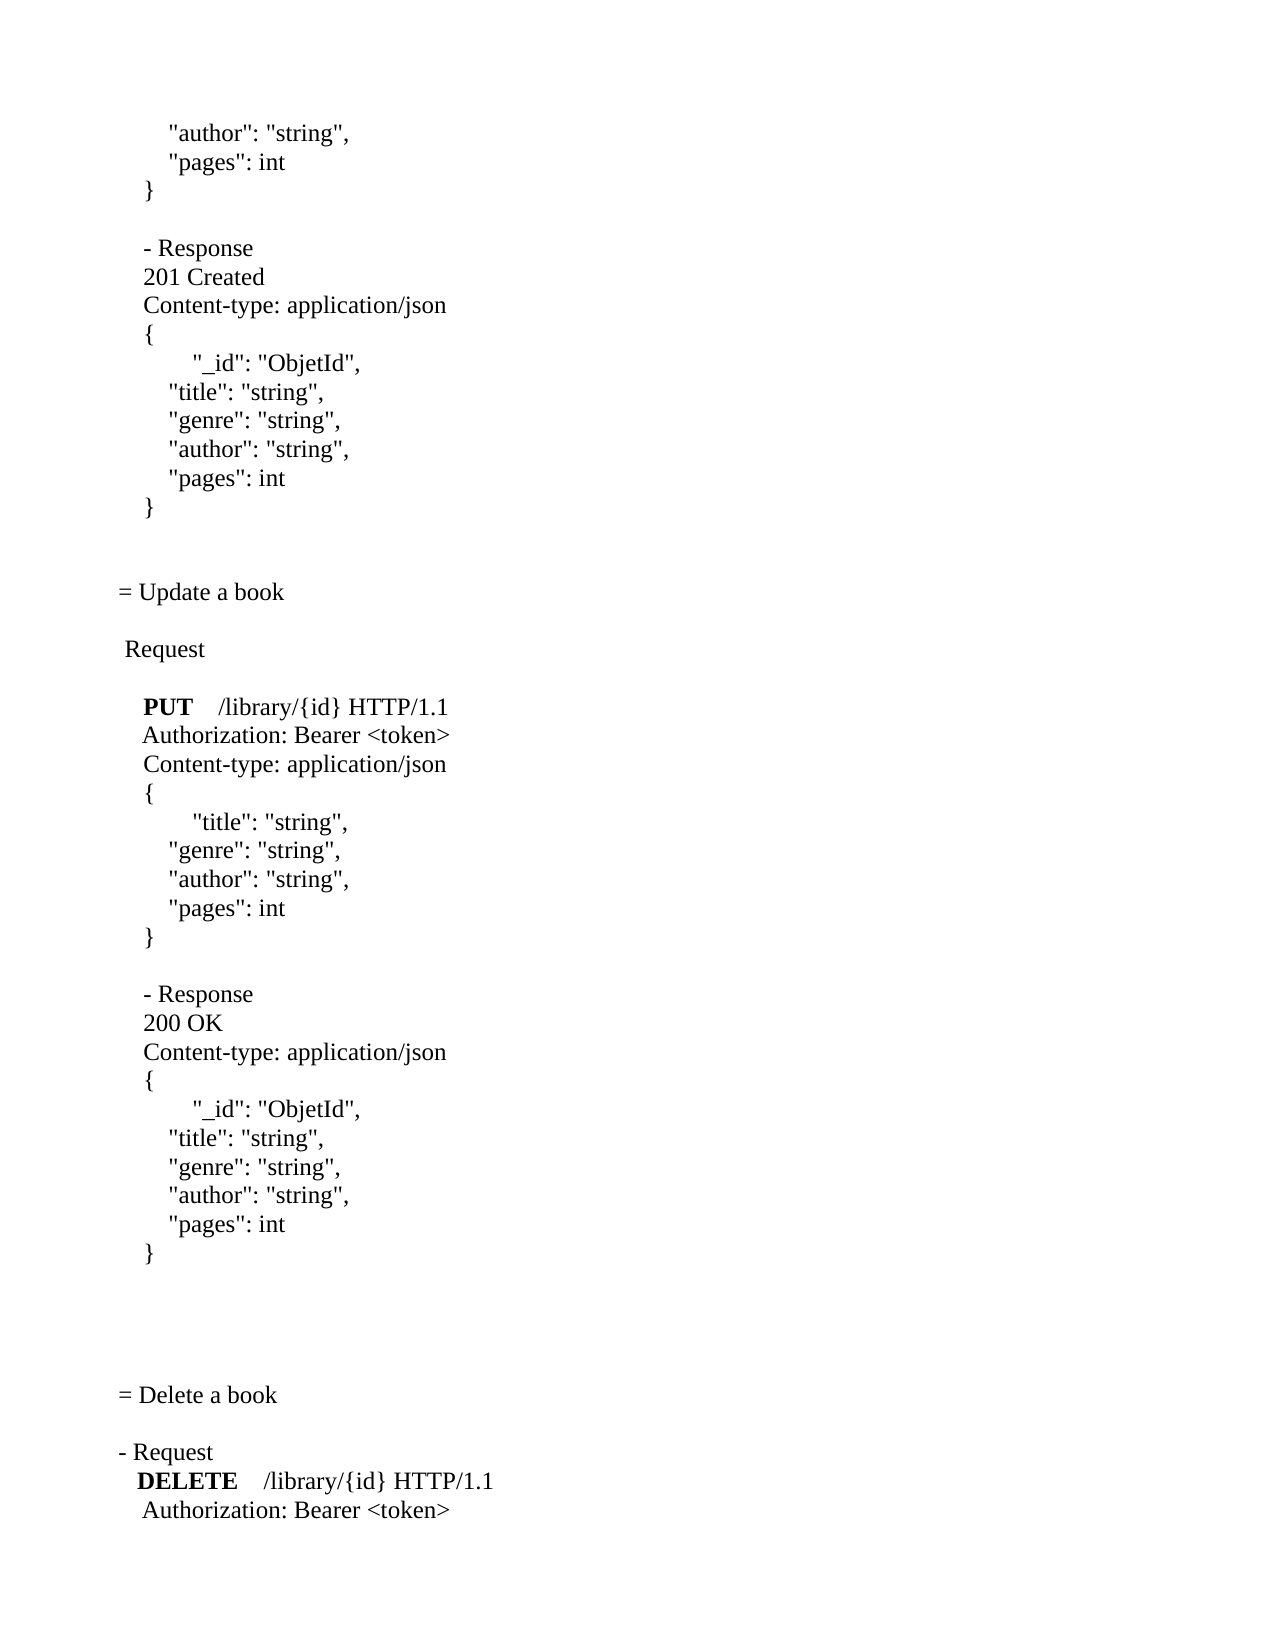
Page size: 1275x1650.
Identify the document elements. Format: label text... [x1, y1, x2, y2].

text "author": "string", [118, 864, 1157, 893]
text } [118, 492, 1157, 521]
text 201 Created [118, 262, 1157, 291]
text } [118, 1238, 1157, 1267]
text "author": "string", [118, 118, 1157, 147]
text "author": "string", [118, 1181, 1157, 1209]
text "pages": int [118, 147, 1157, 176]
text Authorization: Bearer <token> [118, 721, 1157, 749]
text "title": "string", [118, 1123, 1157, 1152]
text "_id": "ObjetId", [118, 348, 1157, 377]
text } [118, 922, 1157, 951]
text "genre": "string", [118, 836, 1157, 864]
text { [118, 778, 1157, 807]
text = Update a book [118, 577, 1157, 606]
text { [118, 1066, 1157, 1094]
text Content-type: application/json [118, 291, 1157, 319]
text "_id": "ObjetId", [118, 1094, 1157, 1123]
text Content-type: application/json [118, 1037, 1157, 1066]
text - Response [118, 233, 1157, 262]
text PUT /library/{id} HTTP/1.1 [118, 692, 1157, 721]
text = Delete a book [118, 1380, 1157, 1409]
text "genre": "string", [118, 406, 1157, 434]
text Request [118, 634, 1157, 663]
text "title": "string", [118, 807, 1157, 836]
text - Request [118, 1437, 1157, 1466]
text Authorization: Bearer <token> [118, 1495, 1157, 1523]
text "pages": int [118, 1209, 1157, 1238]
text { [118, 319, 1157, 348]
text Content-type: application/json [118, 749, 1157, 778]
text 200 OK [118, 1008, 1157, 1037]
text - Response [118, 979, 1157, 1008]
text "author": "string", [118, 434, 1157, 463]
text "genre": "string", [118, 1152, 1157, 1181]
text DELETE /library/{id} HTTP/1.1 [118, 1466, 1157, 1495]
text } [118, 176, 1157, 204]
text "pages": int [118, 463, 1157, 492]
text "pages": int [118, 893, 1157, 922]
text "title": "string", [118, 377, 1157, 406]
